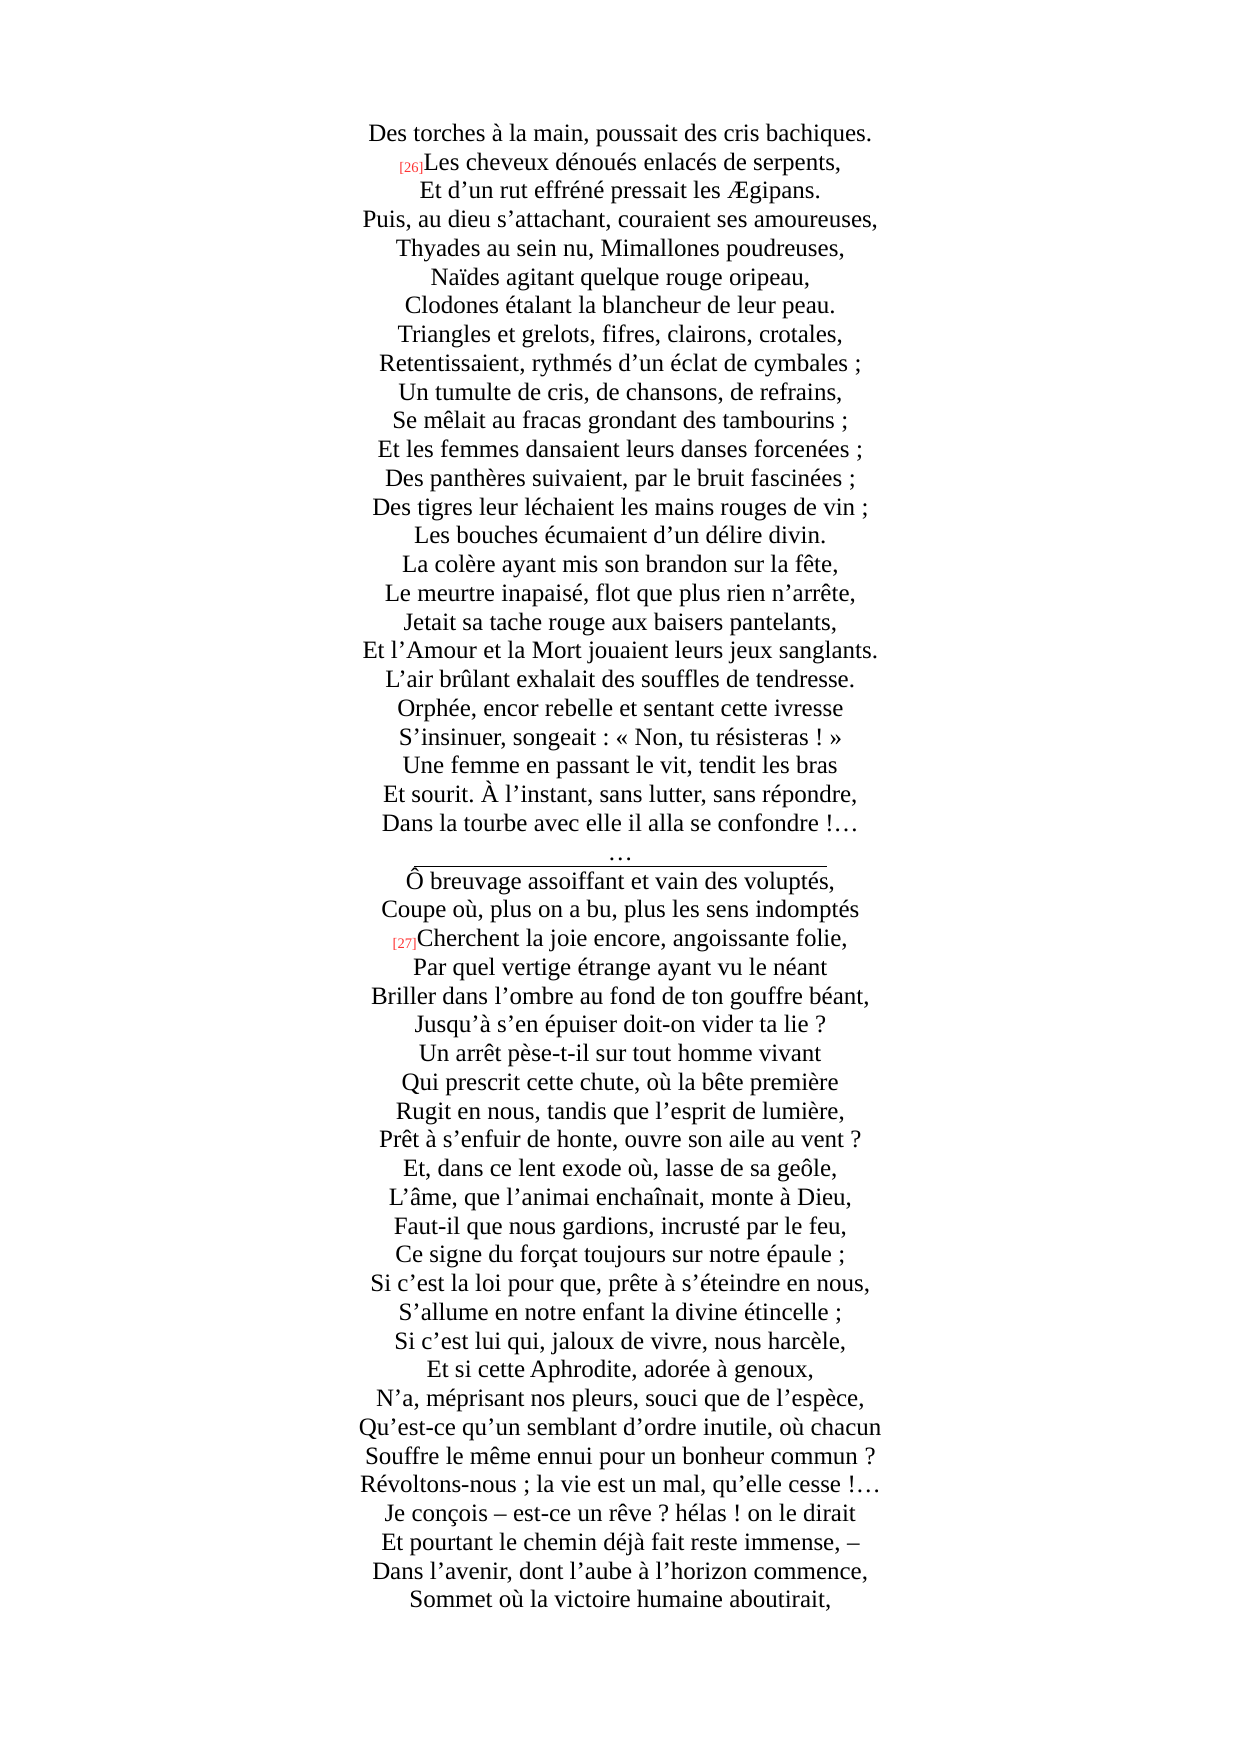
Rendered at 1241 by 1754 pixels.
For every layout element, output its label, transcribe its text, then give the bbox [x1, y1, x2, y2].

text La colère ayant mis son brandon sur la fête, [118, 549, 1122, 578]
text Un tumulte de cris, de chansons, de refrains, [118, 377, 1122, 406]
text Briller dans l’ombre au fond de ton gouffre béant, [118, 981, 1122, 1009]
text Thyades au sein nu, Mimallones poudreuses, [118, 233, 1122, 262]
text Ô breuvage assoiffant et vain des voluptés, [118, 866, 1122, 894]
text Des torches à la main, poussait des cris bachiques. [118, 118, 1122, 147]
text Jusqu’à s’en épuiser doit-on vider ta lie ? [118, 1009, 1122, 1038]
text Rugit en nous, tandis que l’esprit de lumière, [118, 1096, 1122, 1124]
text Souffre le même ennui pour un bonheur commun ? [118, 1441, 1122, 1469]
text L’âme, que l’animai enchaînait, monte à Dieu, [118, 1182, 1122, 1211]
text Coupe où, plus on a bu, plus les sens indomptés [118, 894, 1122, 923]
text Révoltons-nous ; la vie est un mal, qu’elle cesse !… [118, 1469, 1122, 1498]
text Ce signe du forçat toujours sur notre épaule ; [118, 1239, 1122, 1268]
text Et d’un rut effréné pressait les Ægipans. [118, 176, 1122, 204]
text Dans la tourbe avec elle il alla se confondre !… [118, 808, 1122, 837]
text Retentissaient, rythmés d’un éclat de cymbales ; [118, 348, 1122, 377]
text Se mêlait au fracas grondant des tambourins ; [118, 406, 1122, 434]
text N’a, méprisant nos pleurs, souci que de l’espèce, [118, 1383, 1122, 1412]
text Si c’est lui qui, jaloux de vivre, nous harcèle, [118, 1326, 1122, 1354]
text S’insinuer, songeait : « Non, tu résisteras ! » [118, 722, 1122, 751]
text Clodones étalant la blancheur de leur peau. [118, 291, 1122, 319]
text Une femme en passant le vit, tendit les bras [118, 751, 1122, 779]
text Des panthères suivaient, par le bruit fascinées ; [118, 463, 1122, 492]
text L’air brûlant exhalait des souffles de tendresse. [118, 664, 1122, 693]
text S’allume en notre enfant la divine étincelle ; [118, 1297, 1122, 1326]
text Des tigres leur léchaient les mains rouges de vin ; [118, 492, 1122, 521]
text Orphée, encor rebelle et sentant cette ivresse [118, 693, 1122, 722]
text Dans l’avenir, dont l’aube à l’horizon commence, [118, 1556, 1122, 1584]
text Le meurtre inapaisé, flot que plus rien n’arrête, [118, 578, 1122, 607]
text Et les femmes dansaient leurs danses forcenées ; [118, 434, 1122, 463]
text Qu’est-ce qu’un semblant d’ordre inutile, où chacun [118, 1412, 1122, 1441]
text Et, dans ce lent exode où, lasse de sa geôle, [118, 1153, 1122, 1182]
text Prêt à s’enfuir de honte, ouvre son aile au vent ? [118, 1124, 1122, 1153]
text Si c’est la loi pour que, prête à s’éteindre en nous, [118, 1268, 1122, 1297]
text … [413, 837, 827, 866]
text Par quel vertige étrange ayant vu le néant [118, 952, 1122, 981]
text Qui prescrit cette chute, où la bête première [118, 1067, 1122, 1096]
text Je conçois – est-ce un rêve ? hélas ! on le dirait [118, 1498, 1122, 1527]
text Jetait sa tache rouge aux baisers pantelants, [118, 607, 1122, 636]
text Un arrêt pèse-t-il sur tout homme vivant [118, 1038, 1122, 1067]
text Triangles et grelots, fifres, clairons, crotales, [118, 319, 1122, 348]
text [27]Cherchent la joie encore, angoissante folie, [118, 923, 1122, 952]
text Les bouches écumaient d’un délire divin. [118, 521, 1122, 549]
text Et pourtant le chemin déjà fait reste immense, – [118, 1527, 1122, 1556]
text Puis, au dieu s’attachant, couraient ses amoureuses, [118, 204, 1122, 233]
text Sommet où la victoire humaine aboutirait, [118, 1584, 1122, 1613]
text [26]Les cheveux dénoués enlacés de serpents, [118, 147, 1122, 176]
text Faut-il que nous gardions, incrusté par le feu, [118, 1211, 1122, 1239]
text Et si cette Aphrodite, adorée à genoux, [118, 1354, 1122, 1383]
text Naïdes agitant quelque rouge oripeau, [118, 262, 1122, 291]
text Et l’Amour et la Mort jouaient leurs jeux sanglants. [118, 636, 1122, 664]
text Et sourit. À l’instant, sans lutter, sans répondre, [118, 779, 1122, 808]
